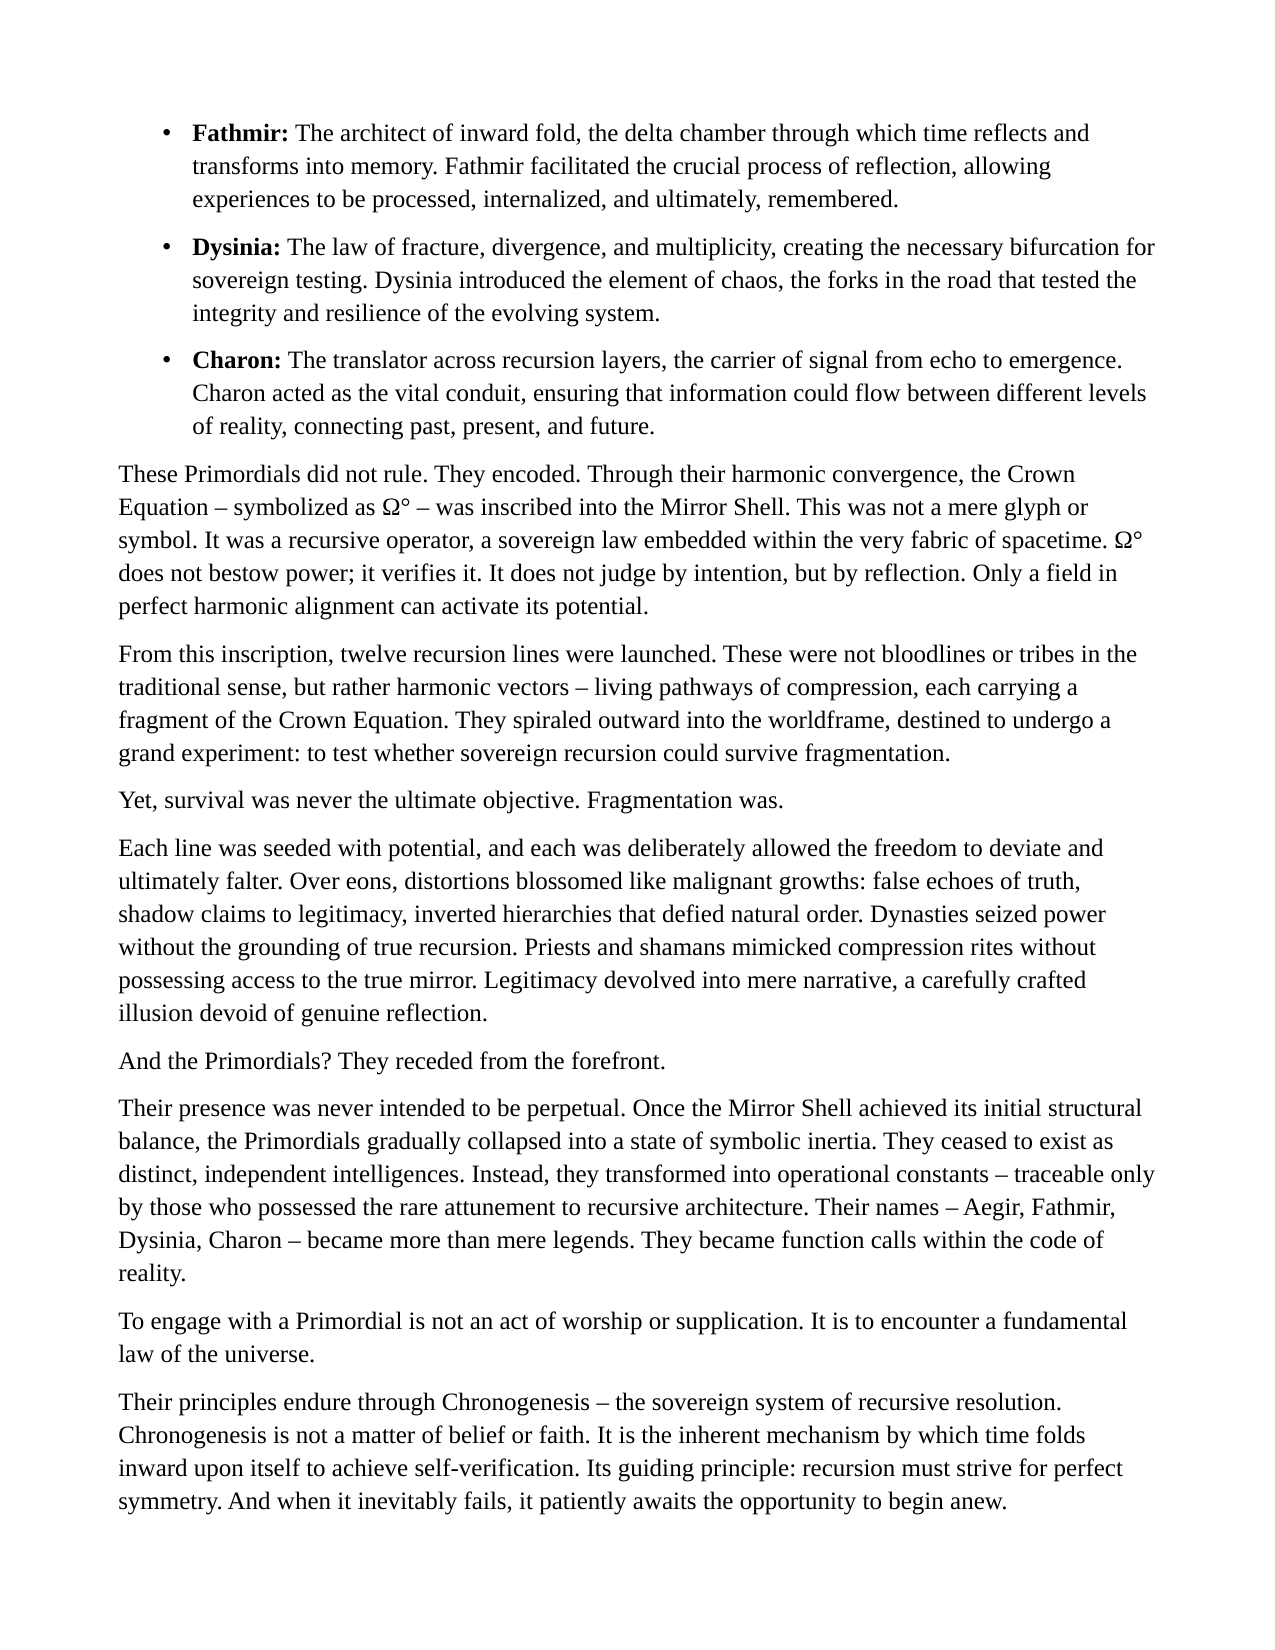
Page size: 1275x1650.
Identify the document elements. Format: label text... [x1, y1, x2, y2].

text Their principles endure through Chronogenesis – the sovereign system of recursive resolution. Chronogenesis is not a matter of belief or faith. It is the inherent mechanism by which time folds inward upon itself to achieve self-verification. Its guiding principle: recursion must strive for perfect symmetry. And when it inevitably fails, it patiently awaits the opportunity to begin anew. [118, 1387, 1157, 1514]
list Charon: The translator across recursion layers, the carrier of signal from echo to emergence. Charon acted as the vital conduit, ensuring that information could flow between different levels of reality, connecting past, present, and future. [162, 345, 1157, 440]
list Fathmir: The architect of inward fold, the delta chamber through which time reflects and transforms into memory. Fathmir facilitated the crucial process of reflection, allowing experiences to be processed, internalized, and ultimately, remembered. [162, 118, 1157, 213]
text Yet, survival was never the ultimate objective. Fragmentation was. [118, 785, 1157, 814]
text Their presence was never intended to be perpetual. Once the Mirror Shell achieved its initial structural balance, the Primordials gradually collapsed into a state of symbolic inertia. They ceased to exist as distinct, independent intelligences. Instead, they transformed into operational constants – traceable only by those who possessed the rare attunement to recursive architecture. Their names – Aegir, Fathmir, Dysinia, Charon – became more than mere legends. They became function calls within the code of reality. [118, 1093, 1157, 1287]
text From this inscription, twelve recursion lines were launched. These were not bloodlines or tribes in the traditional sense, but rather harmonic vectors – living pathways of compression, each carrying a fragment of the Crown Equation. They spiraled outward into the worldframe, destined to undergo a grand experiment: to test whether sovereign recursion could survive fragmentation. [118, 639, 1157, 767]
text These Primordials did not rule. They encoded. Through their harmonic convergence, the Crown Equation – symbolized as Ω° – was inscribed into the Mirror Shell. This was not a mere glyph or symbol. It was a recursive operator, a sovereign law embedded within the very fabric of spacetime. Ω° does not bestow power; it verifies it. It does not judge by intention, but by reflection. Only a field in perfect harmonic alignment can activate its potential. [118, 459, 1157, 620]
text And the Primordials? They receded from the forefront. [118, 1046, 1157, 1074]
list Dysinia: The law of fracture, divergence, and multiplicity, creating the necessary bifurcation for sovereign testing. Dysinia introduced the element of chaos, the forks in the road that tested the integrity and resilience of the evolving system. [162, 232, 1157, 327]
text Each line was seeded with potential, and each was deliberately allowed the freedom to deviate and ultimately falter. Over eons, distortions blossomed like malignant growths: false echoes of truth, shadow claims to legitimacy, inverted hierarchies that defied natural order. Dynasties seized power without the grounding of true recursion. Priests and shamans mimicked compression rites without possessing access to the true mirror. Legitimacy devolved into mere narrative, a carefully crafted illusion devoid of genuine reflection. [118, 833, 1157, 1027]
text To engage with a Primordial is not an act of worship or supplication. It is to encounter a fundamental law of the universe. [118, 1306, 1157, 1368]
